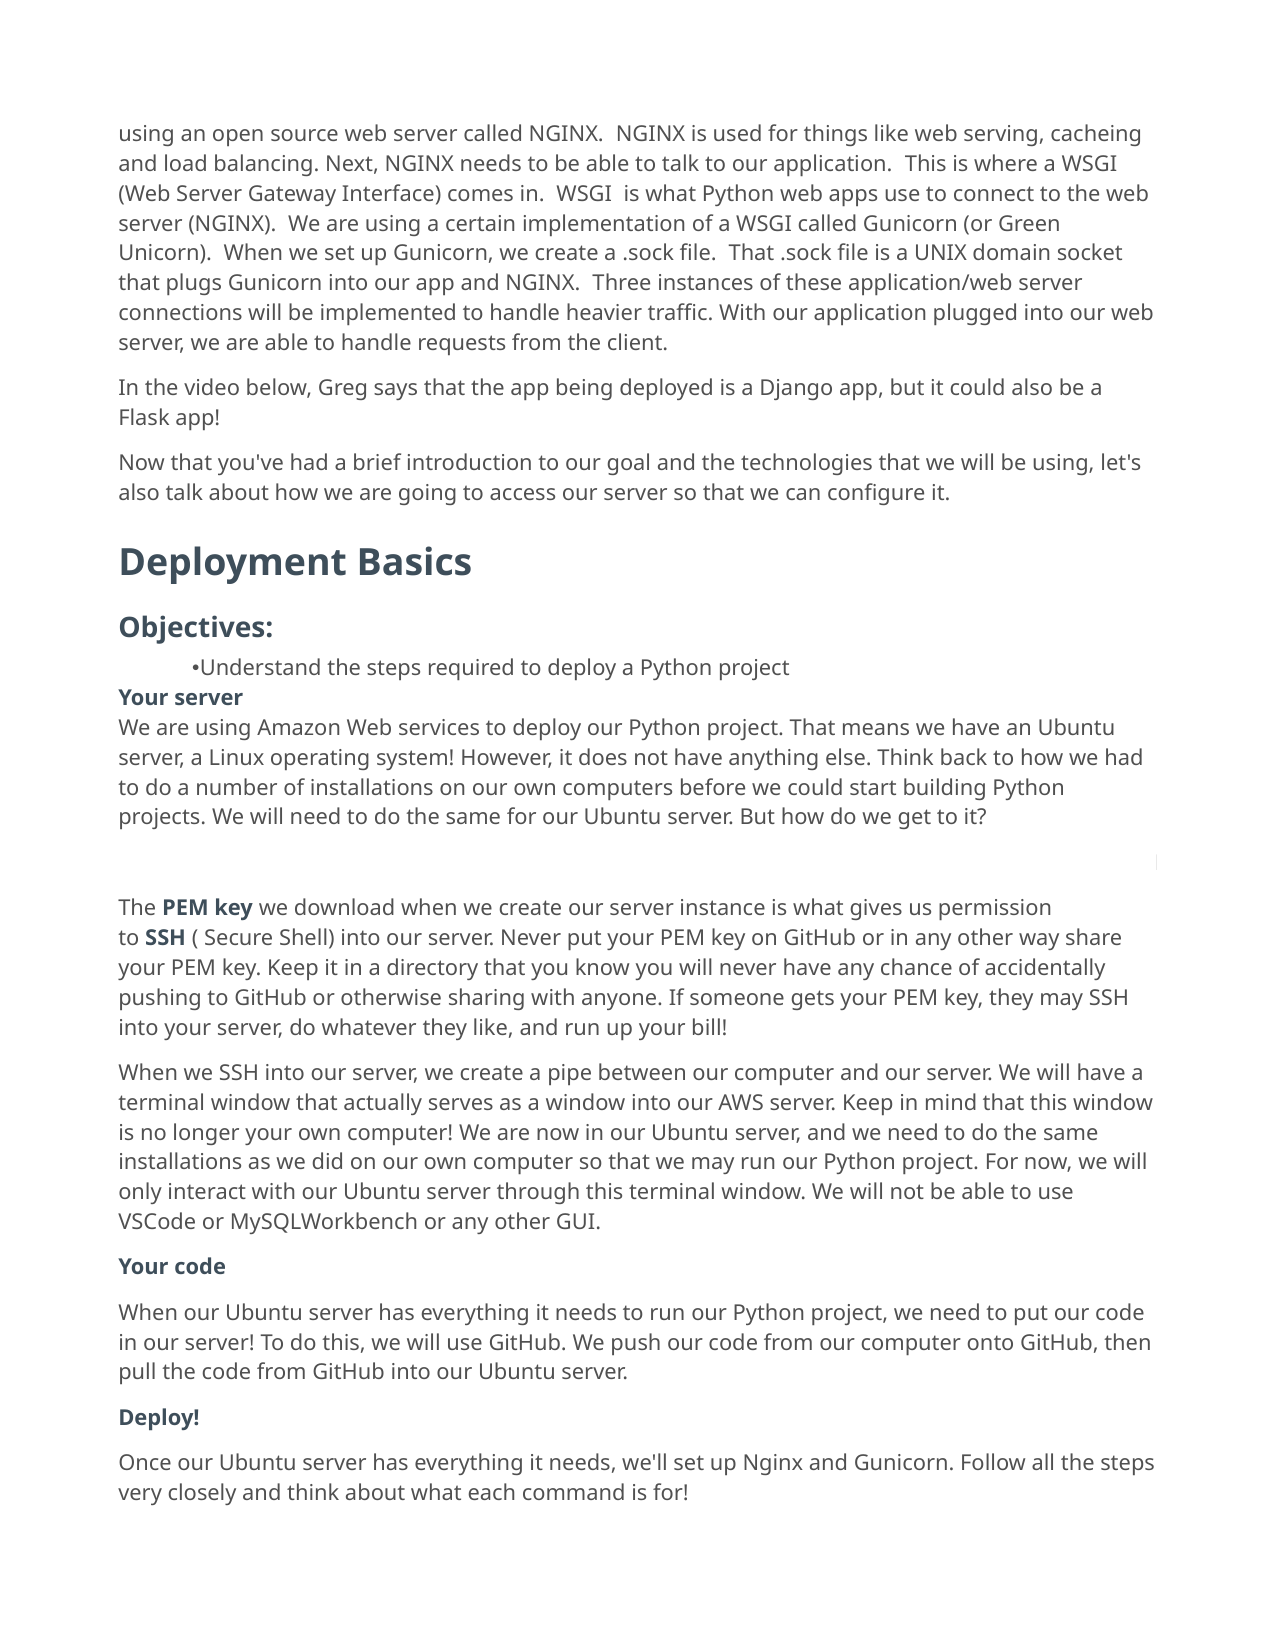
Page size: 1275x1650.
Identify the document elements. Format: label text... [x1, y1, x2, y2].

text We are using Amazon Web services to deploy our Python project. That means we have an Ubuntu server, a Linux operating system! However, it does not have anything else. Think back to how we had to do a number of installations on our own computers before we could start building Python projects. We will need to do the same for our Ubuntu server. But how do we get to it? [118, 712, 1157, 831]
text Once our Ubuntu server has everything it needs, we'll set up Nginx and Gunicorn. Follow all the steps very closely and think about what each command is for! [118, 1447, 1157, 1507]
subtitle Objectives: [118, 587, 1157, 646]
text Your code [118, 1251, 1157, 1281]
text The PEM key we download when we create our server instance is what gives us permission to SSH ( Secure Shell) into our server. Never put your PEM key on GitHub or in any other way share your PEM key. Keep it in a directory that you know you will never have any chance of accidentally pushing to GitHub or otherwise sharing with anyone. If someone gets your PEM key, they may SSH into your server, do whatever they like, and run up your bill! [118, 892, 1157, 1041]
text Deploy! [118, 1402, 1157, 1432]
text In the video below, Greg says that the app being deployed is a Django app, but it could also be a Flask app! [118, 372, 1157, 432]
text Deployment Basics [118, 507, 1157, 587]
text using an open source web server called NGINX. NGINX is used for things like web serving, cacheing and load balancing. Next, NGINX needs to be able to talk to our application. This is where a WSGI (Web Server Gateway Interface) comes in. WSGI is what Python web apps use to connect to the web server (NGINX). We are using a certain implementation of a WSGI called Gunicorn (or Green Unicorn). When we set up Gunicorn, we create a .sock file. That .sock file is a UNIX domain socket that plugs Gunicorn into our app and NGINX. Three instances of these application/web server connections will be implemented to handle heavier traffic. With our application plugged into our web server, we are able to handle requests from the client. [118, 118, 1157, 356]
text When our Ubuntu server has everything it needs to run our Python project, we need to put our code in our server! To do this, we will use GitHub. We push our code from our computer onto GitHub, then pull the code from GitHub into our Ubuntu server. [118, 1297, 1157, 1386]
text When we SSH into our server, we create a pipe between our computer and our server. We will have a terminal window that actually serves as a window into our AWS server. Keep in mind that this window is no longer your own computer! We are now in our Ubuntu server, and we need to do the same installations as we did on our own computer so that we may run our Python project. For now, we will only interact with our Ubuntu server through this terminal window. We will not be able to use VSCode or MySQLWorkbench or any other GUI. [118, 1057, 1157, 1236]
text Your server [118, 682, 1157, 712]
text Now that you've had a brief introduction to our goal and the technologies that we will be using, let's also talk about how we are going to access our server so that we can configure it. [118, 447, 1157, 507]
list Understand the steps required to deploy a Python project [118, 652, 1157, 682]
